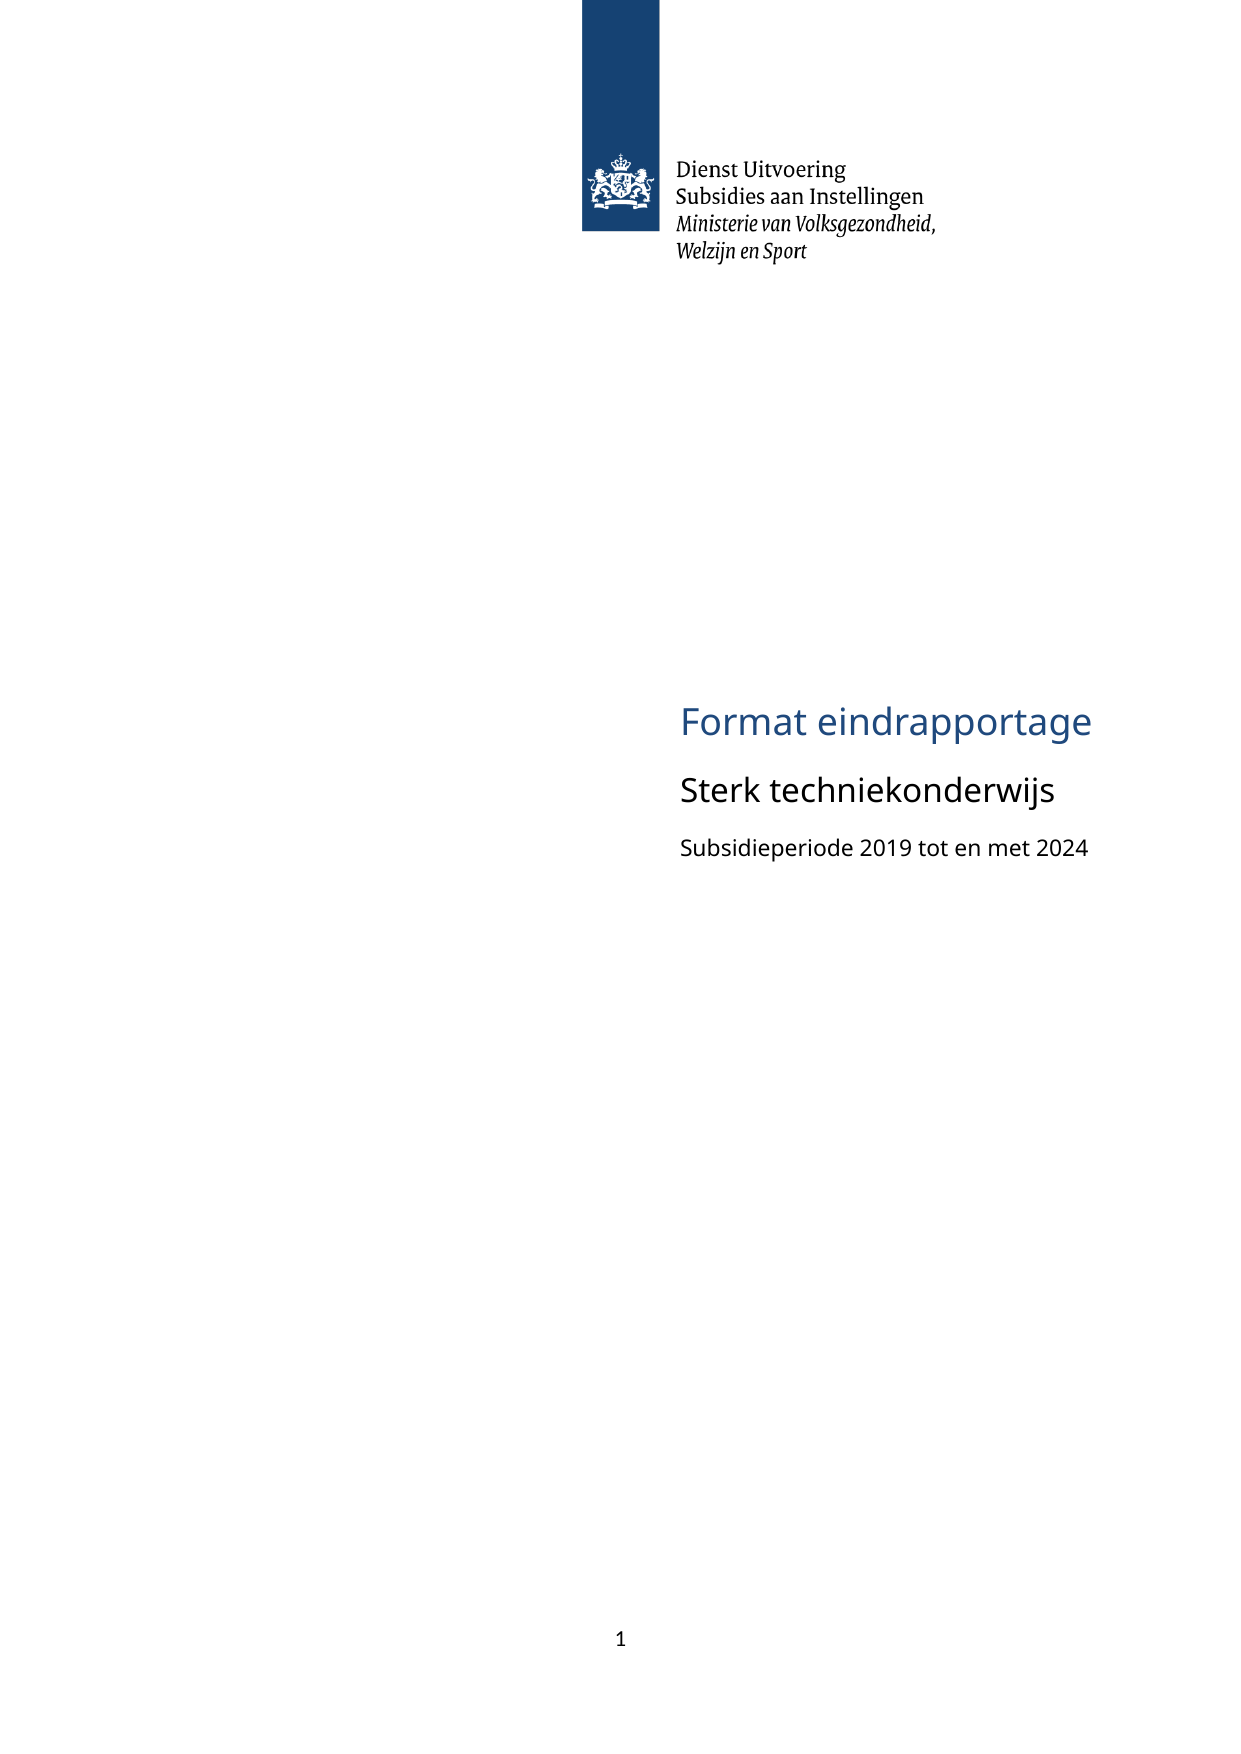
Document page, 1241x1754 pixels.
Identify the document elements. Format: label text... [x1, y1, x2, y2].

text Subsidieperiode 2019 tot en met 2024 [680, 832, 1130, 863]
text Format eindrapportage [680, 696, 1130, 747]
text Sterk techniekonderwijs [680, 767, 1130, 812]
